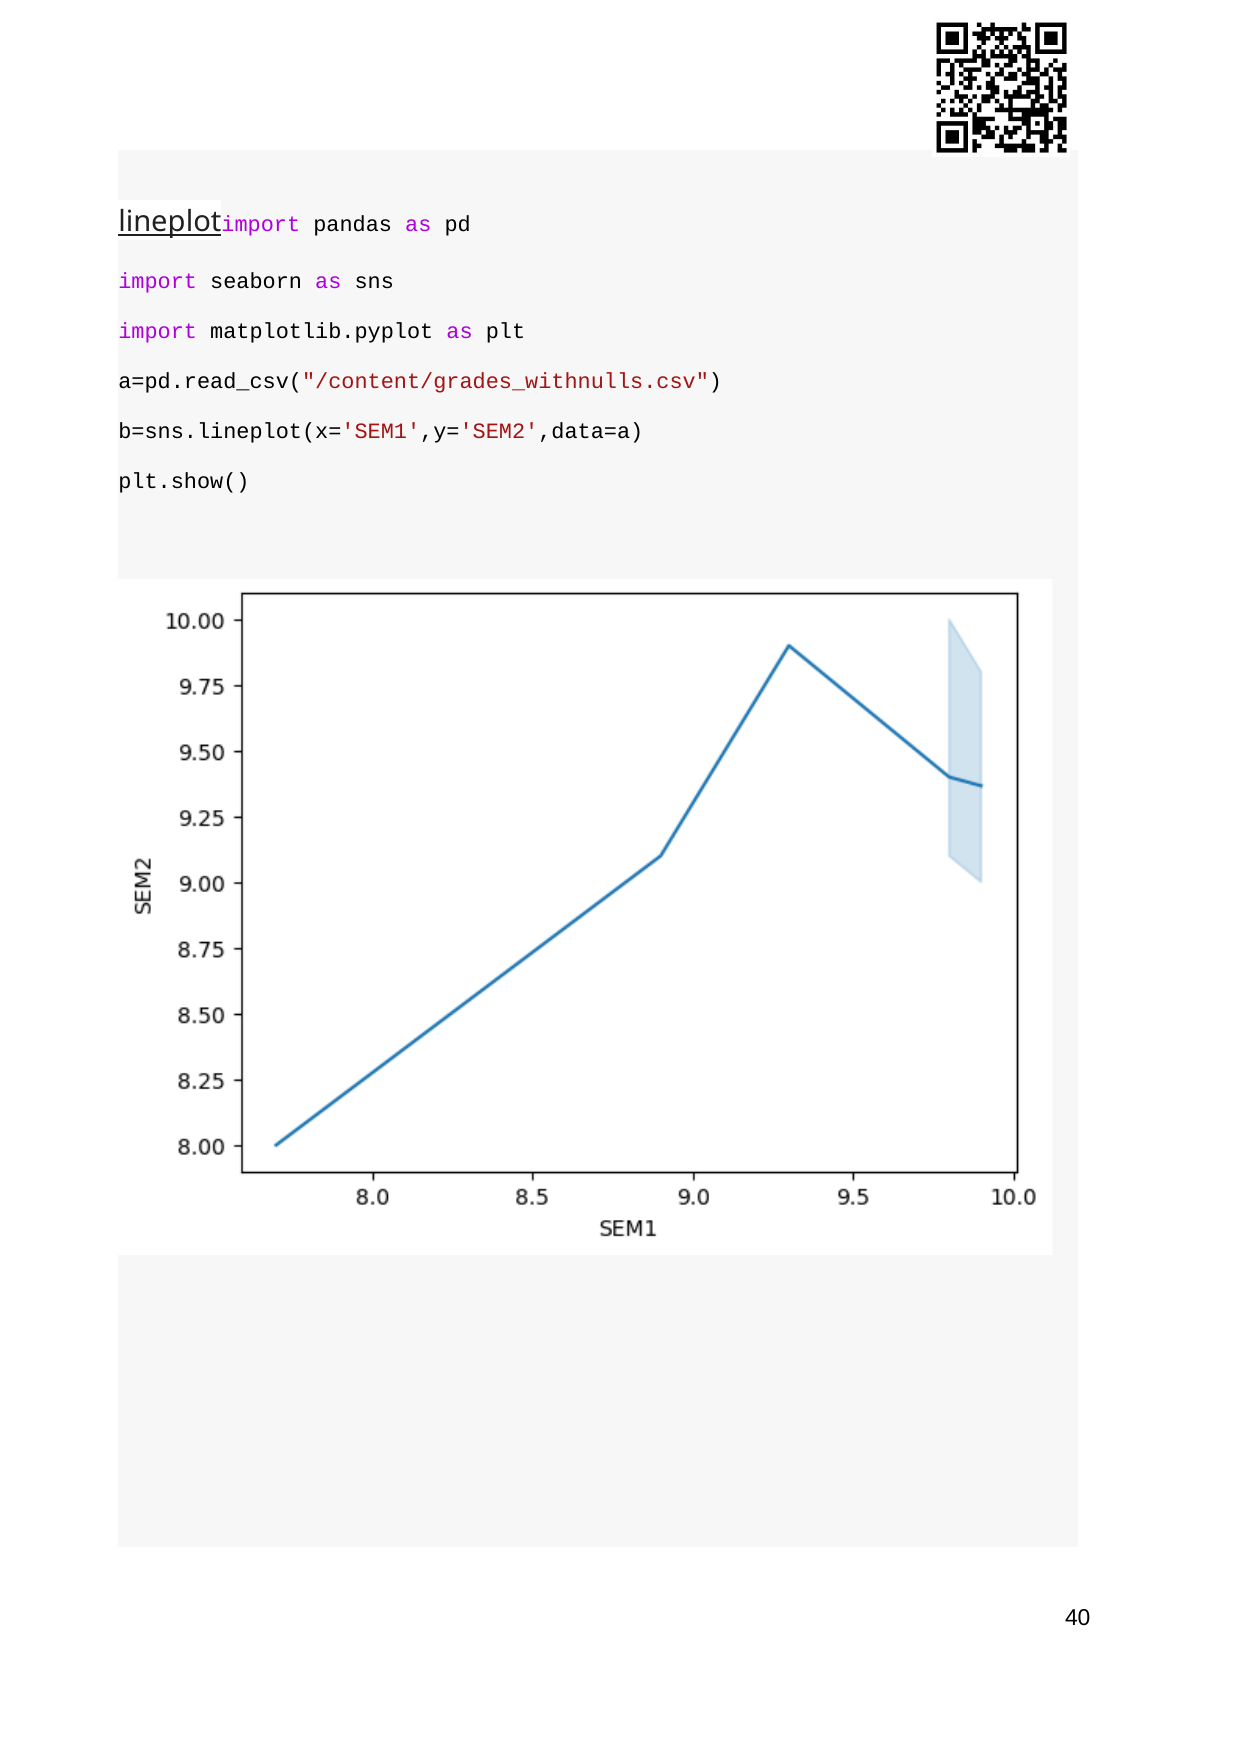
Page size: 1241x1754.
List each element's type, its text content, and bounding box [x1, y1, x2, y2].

text b=sns.lineplot(x='SEM1',y='SEM2',data=a) [118, 421, 1078, 445]
text plt.show() [118, 471, 1078, 496]
text a=pd.read_csv("/content/grades_withnulls.csv") [118, 371, 1078, 395]
text import seaborn as sns [118, 270, 1078, 295]
text lineplotimport pandas as pd [118, 200, 1078, 240]
text import matplotlib.pyplot as plt [118, 320, 1078, 345]
